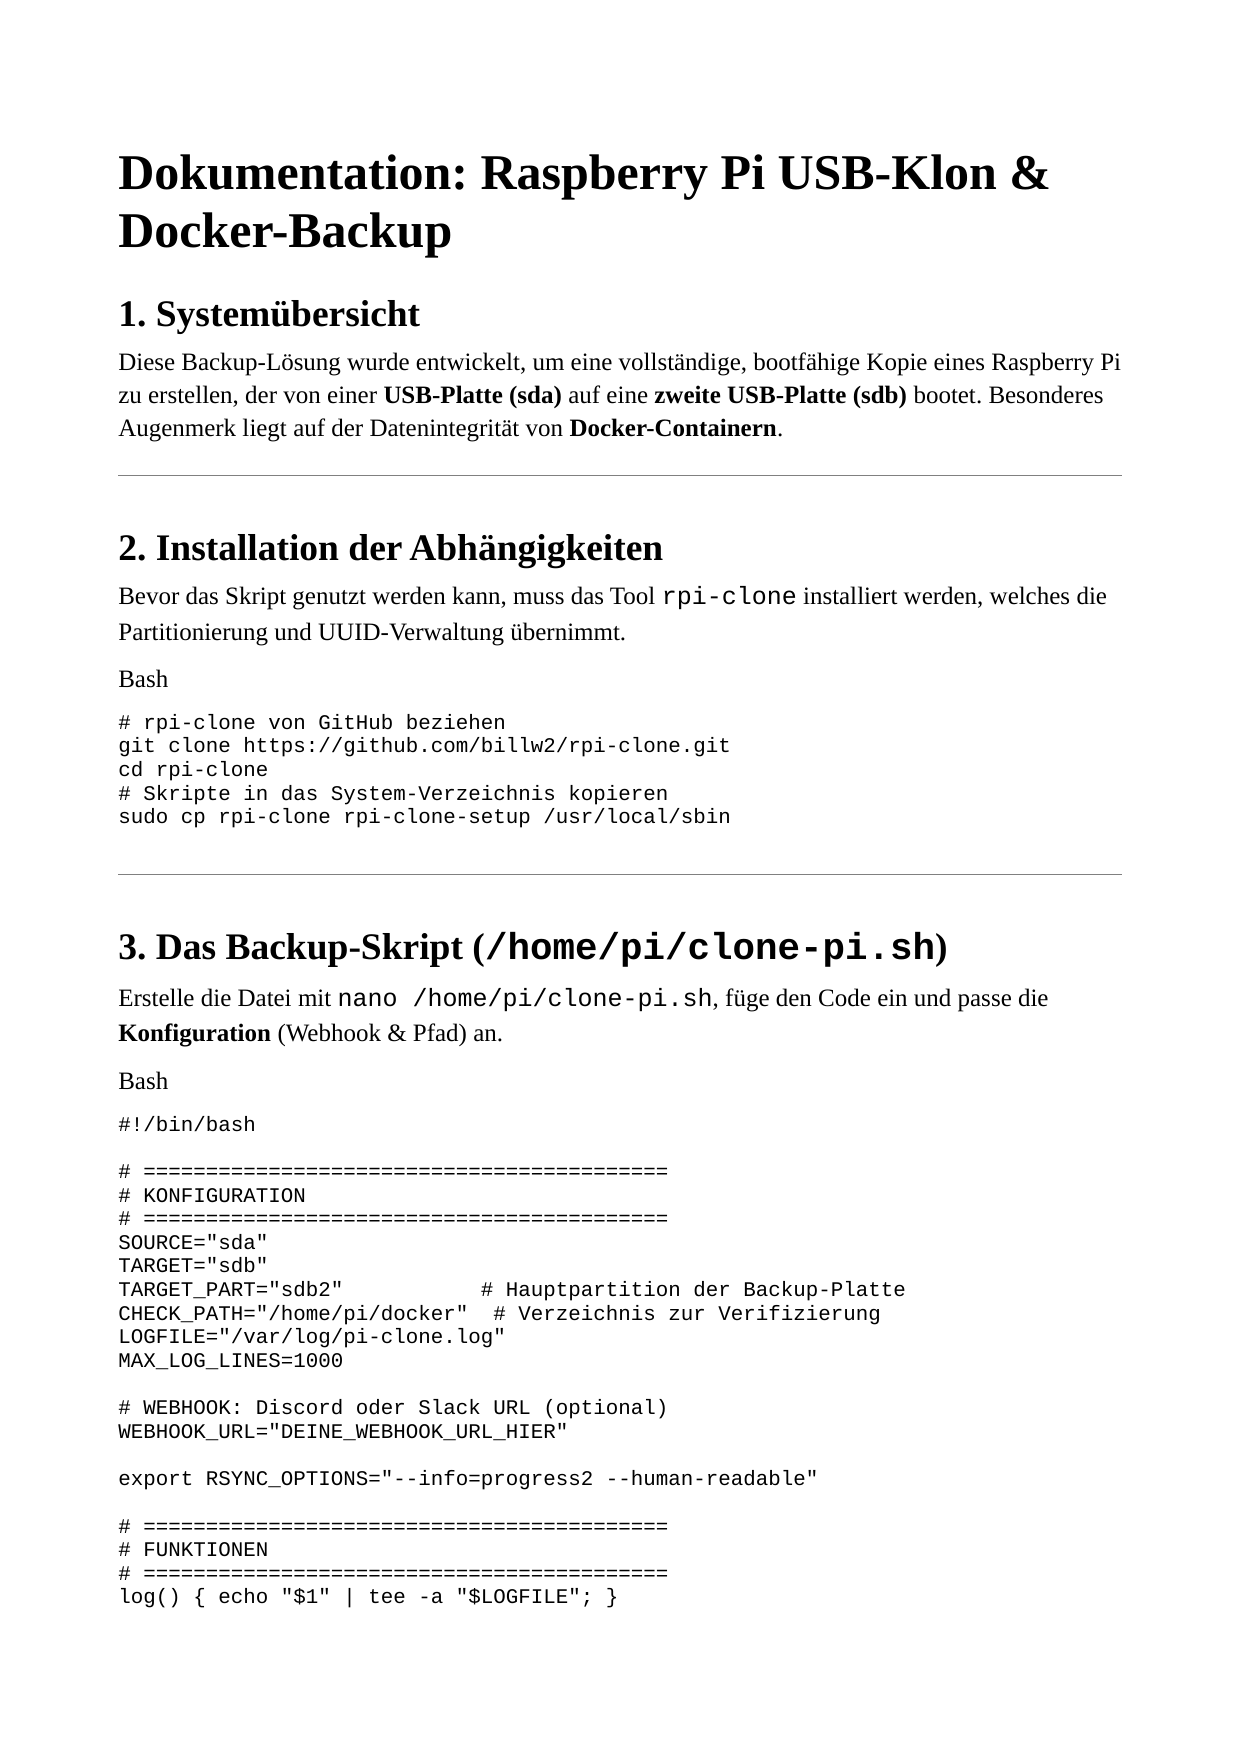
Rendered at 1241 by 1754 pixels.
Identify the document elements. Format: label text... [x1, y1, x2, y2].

text export RSYNC_OPTIONS="--info=progress2 --human-readable" [118, 1468, 1122, 1492]
text TARGET="sdb" [118, 1256, 1122, 1279]
subtitle 3. Das Backup-Skript (/home/pi/clone-pi.sh) [118, 924, 1122, 971]
text cd rpi-clone [118, 759, 1122, 783]
subtitle Dokumentation: Raspberry Pi USB-Klon & Docker-Backup [118, 143, 1122, 258]
text # ========================================== [118, 1563, 1122, 1587]
text Bash [118, 1066, 1122, 1095]
text Diese Backup-Lösung wurde entwickelt, um eine vollständige, bootfähige Kopie eines Raspberry Pi zu erstellen, der von einer USB-Platte (sda) auf eine zweite USB-Platte (sdb) bootet. Besonderes Augenmerk liegt auf der Datenintegrität von Docker-Containern. [118, 347, 1122, 442]
text # KONFIGURATION [118, 1184, 1122, 1208]
subtitle 2. Installation der Abhängigkeiten [118, 526, 1122, 569]
text # ========================================== [118, 1516, 1122, 1539]
text git clone https://github.com/billw2/rpi-clone.git [118, 735, 1122, 759]
text sudo cp rpi-clone rpi-clone-setup /usr/local/sbin [118, 806, 1122, 830]
text # WEBHOOK: Discord oder Slack URL (optional) [118, 1397, 1122, 1421]
text # ========================================== [118, 1161, 1122, 1184]
text # rpi-clone von GitHub beziehen [118, 712, 1122, 735]
text LOGFILE="/var/log/pi-clone.log" [118, 1326, 1122, 1350]
text MAX_LOG_LINES=1000 [118, 1350, 1122, 1374]
text # FUNKTIONEN [118, 1539, 1122, 1563]
text Erstelle die Datei mit nano /home/pi/clone-pi.sh, füge den Code ein und passe die Konfiguration (Webhook & Pfad) an. [118, 983, 1122, 1047]
subtitle 1. Systemübersicht [118, 291, 1122, 334]
text WEBHOOK_URL="DEINE_WEBHOOK_URL_HIER" [118, 1421, 1122, 1445]
text log() { echo "$1" | tee -a "$LOGFILE"; } [118, 1587, 1122, 1610]
text SOURCE="sda" [118, 1232, 1122, 1256]
text Bevor das Skript genutzt werden kann, muss das Tool rpi-clone installiert werden, welches die Partitionierung und UUID-Verwaltung übernimmt. [118, 581, 1122, 645]
text # ========================================== [118, 1208, 1122, 1232]
text #!/bin/bash [118, 1114, 1122, 1137]
text # Skripte in das System-Verzeichnis kopieren [118, 783, 1122, 806]
text TARGET_PART="sdb2" # Hauptpartition der Backup-Platte [118, 1279, 1122, 1303]
text Bash [118, 664, 1122, 693]
text CHECK_PATH="/home/pi/docker" # Verzeichnis zur Verifizierung [118, 1303, 1122, 1326]
